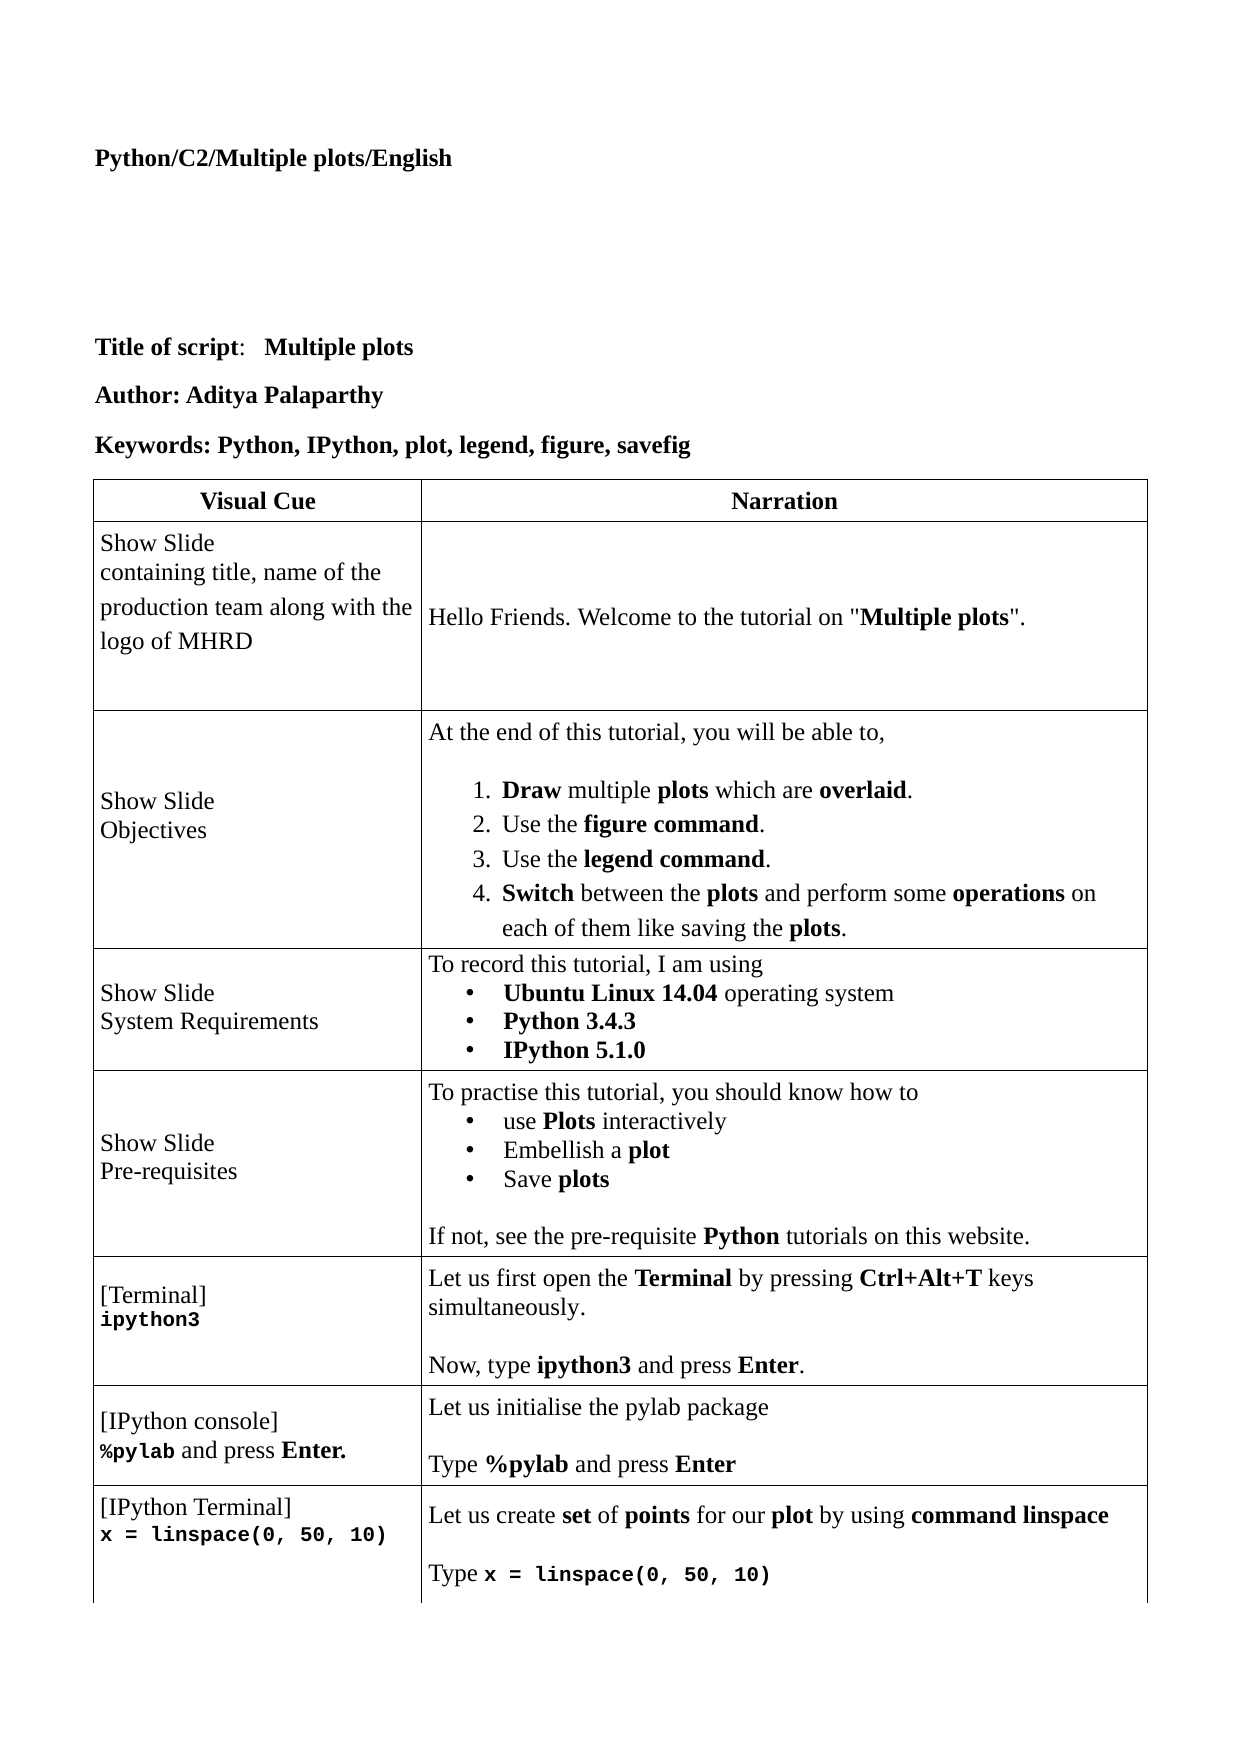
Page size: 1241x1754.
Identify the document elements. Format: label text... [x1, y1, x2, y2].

table_cell Hello Friends. Welcome to the tutorial on "Multiple plots". [422, 522, 1147, 710]
table_cell To practise this tutorial, you should know how to use Plots interactively Embellish a plot Save plots If not, see the pre-requisite Python tutorials on this website. [422, 1071, 1147, 1256]
table_cell Show Slide Pre-requisites [94, 1071, 421, 1256]
table_cell To record this tutorial, I am using Ubuntu Linux 14.04 operating system Python 3.4.3 IPython 5.1.0 [422, 949, 1147, 1070]
table_cell Let us create set of points for our plot by using command linspace Type x = linspace(0, 50, 10) [422, 1486, 1147, 1602]
subtitle Python/C2/Multiple plots/English [94, 143, 1146, 172]
table_header Visual Cue [94, 480, 421, 521]
table_cell Let us first open the Terminal by pressing Ctrl+Alt+T keys simultaneously. Now, type ipython3 and press Enter. [422, 1257, 1147, 1385]
text Title of script: Multiple plots [94, 332, 1146, 360]
table_cell At the end of this tutorial, you will be able to, Draw multiple plots which are overlaid. Use the figure command. Use the legend command. Switch between the plots and perform some operations on each of them like saving the plots. [422, 711, 1147, 948]
table_cell Show Slide System Requirements [94, 949, 421, 1070]
table_header Narration [422, 480, 1147, 521]
table_cell Show Slide Objectives [94, 711, 421, 948]
table_cell [Terminal] ipython3 [94, 1257, 421, 1385]
table_cell [IPython Terminal] x = linspace(0, 50, 10) [94, 1486, 421, 1602]
text Author: Aditya Palaparthy [94, 381, 1146, 409]
table_cell Let us initialise the pylab package Type %pylab and press Enter [422, 1386, 1147, 1484]
text Keywords: Python, IPython, plot, legend, figure, savefig [94, 430, 1146, 458]
table_cell Show Slide containing title, name of the production team along with the logo of MHRD [94, 522, 421, 710]
table_cell [IPython console] %pylab and press Enter. [94, 1386, 421, 1484]
